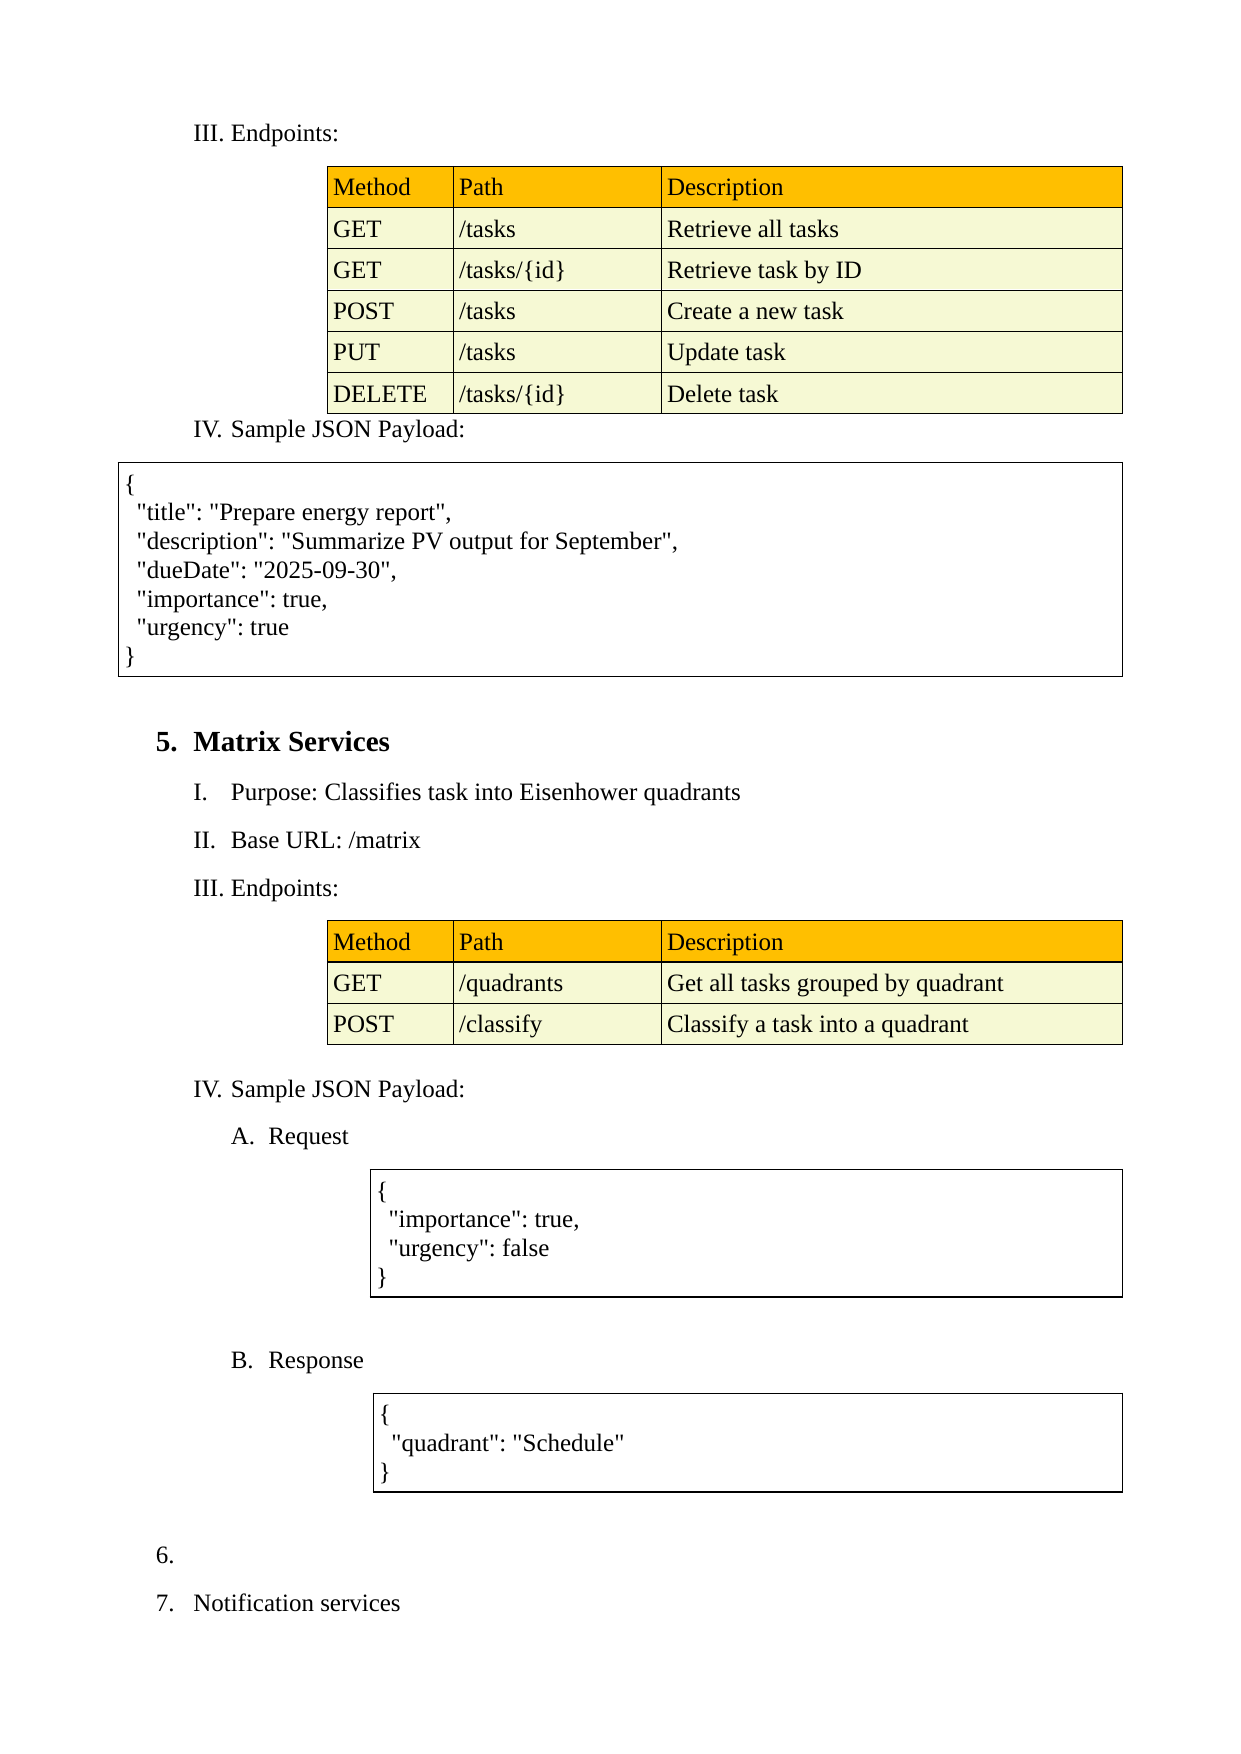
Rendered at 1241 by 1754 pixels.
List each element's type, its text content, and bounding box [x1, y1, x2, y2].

table_cell PUT [328, 332, 453, 372]
list Request [231, 1121, 1122, 1150]
table_cell GET [328, 208, 453, 248]
list Notification services [156, 1588, 1122, 1616]
table_header { "title": "Prepare energy report", "description": "Summarize PV output for September", "dueDate": "2025-09-30", "importance": true, "urgency": true } [119, 463, 1122, 676]
list Matrix Services [156, 724, 1122, 758]
table_header Method [328, 167, 453, 207]
table_header { "importance": true, "urgency": false } [371, 1170, 1122, 1296]
list Endpoints: [193, 873, 1122, 901]
table_cell DELETE [328, 373, 453, 413]
table_header Description [662, 167, 1122, 207]
list Base URL: /matrix [193, 825, 1122, 854]
table_header Path [454, 921, 661, 961]
table_cell Retrieve all tasks [662, 208, 1122, 248]
table_cell Classify a task into a quadrant [662, 1004, 1122, 1044]
list Sample JSON Payload: [193, 1074, 1122, 1102]
table_cell Delete task [662, 373, 1122, 413]
table_cell Create a new task [662, 291, 1122, 331]
table_header Path [454, 167, 661, 207]
list Response [231, 1345, 1122, 1374]
table_cell Update task [662, 332, 1122, 372]
table_cell GET [328, 963, 453, 1003]
table_header Method [328, 921, 453, 961]
table_cell Retrieve task by ID [662, 249, 1122, 289]
table_cell POST [328, 291, 453, 331]
list Sample JSON Payload: [193, 414, 1122, 443]
table_cell /tasks [454, 332, 661, 372]
table_cell GET [328, 249, 453, 289]
table_cell Get all tasks grouped by quadrant [662, 963, 1122, 1003]
table_cell /tasks [454, 208, 661, 248]
list Purpose: Classifies task into Eisenhower quadrants [193, 777, 1122, 806]
table_cell /classify [454, 1004, 661, 1044]
table_cell POST [328, 1004, 453, 1044]
list Endpoints: [193, 118, 1122, 147]
table_cell /quadrants [454, 963, 661, 1003]
table_header { "quadrant": "Schedule" } [374, 1394, 1122, 1491]
table_cell /tasks/{id} [454, 373, 661, 413]
table_header Description [662, 921, 1122, 961]
table_cell /tasks [454, 291, 661, 331]
table_cell /tasks/{id} [454, 249, 661, 289]
